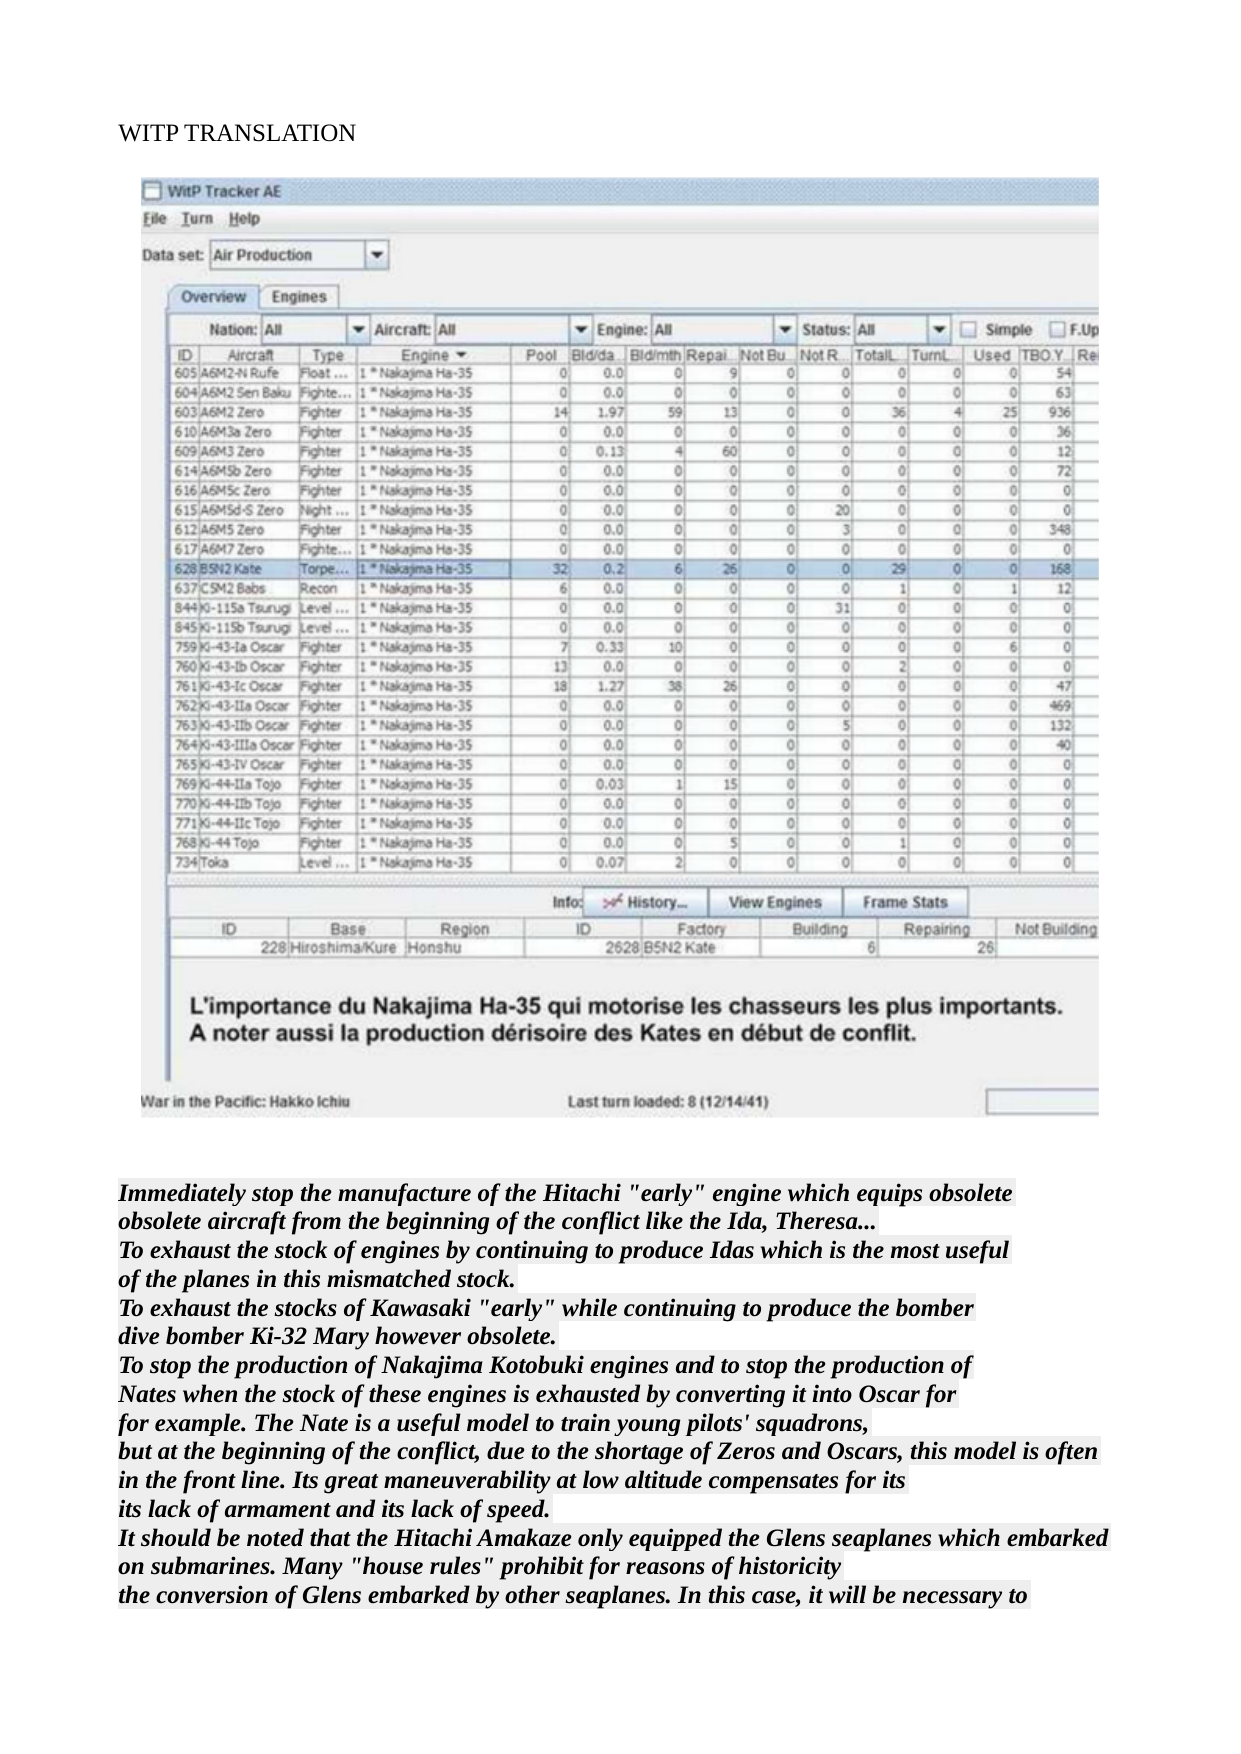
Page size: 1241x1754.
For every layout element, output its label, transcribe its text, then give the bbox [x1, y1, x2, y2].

text on submarines. Many "house rules" prohibit for reasons of historicity [118, 1551, 1122, 1580]
text of the planes in this mismatched stock. [118, 1264, 1122, 1293]
text To exhaust the stocks of Kawasaki "early" while continuing to produce the bomber [118, 1293, 1122, 1321]
text Nates when the stock of these engines is exhausted by converting it into Oscar for [118, 1379, 1122, 1408]
text but at the beginning of the conflict, due to the shortage of Zeros and Oscars, this model is often [118, 1436, 1122, 1465]
text To exhaust the stock of engines by continuing to produce Idas which is the most useful [118, 1235, 1122, 1264]
text the conversion of Glens embarked by other seaplanes. In this case, it will be necessary to [118, 1580, 1122, 1609]
text in the front line. Its great maneuverability at low altitude compensates for its [118, 1465, 1122, 1494]
text its lack of armament and its lack of speed. [118, 1494, 1122, 1523]
picture [141, 176, 1099, 1121]
text dive bomber Ki-32 Mary however obsolete. [118, 1321, 1122, 1350]
text Immediately stop the manufacture of the Hitachi "early" engine which equips obsolete [118, 1178, 1122, 1206]
text obsolete aircraft from the beginning of the conflict like the Ida, Theresa... [118, 1206, 1122, 1235]
text To stop the production of Nakajima Kotobuki engines and to stop the production of [118, 1350, 1122, 1379]
text It should be noted that the Hitachi Amakaze only equipped the Glens seaplanes which embarked [118, 1523, 1122, 1551]
text for example. The Nate is a useful model to train young pilots' squadrons, [118, 1408, 1122, 1436]
